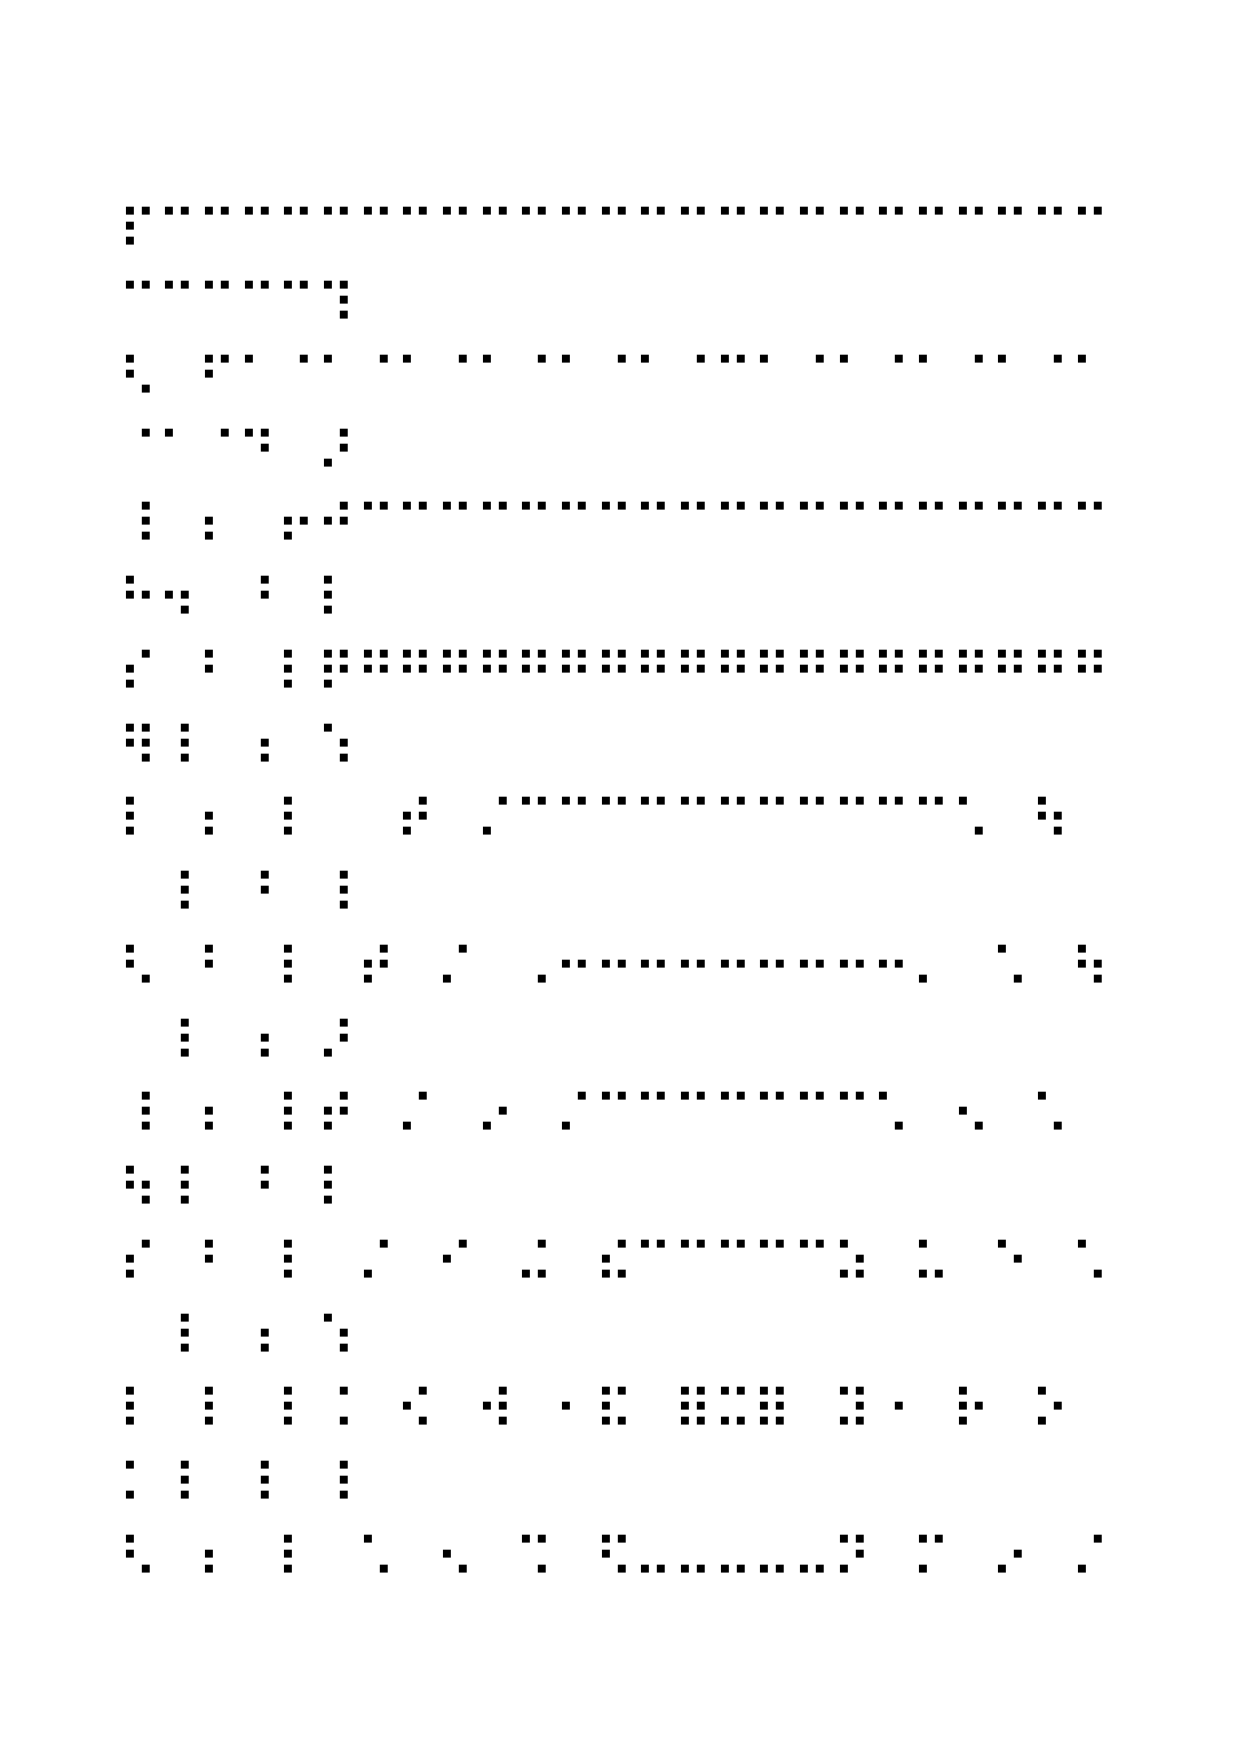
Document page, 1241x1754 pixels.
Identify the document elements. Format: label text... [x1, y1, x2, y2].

text ⠣⠀⠋⠁⠈⠁⠈⠁⠈⠁⠈⠁⠈⠁⠈⠉⠁⠈⠁⠈⠁⠈⠁⠈⠁⠈⠁⠈⠙⠀⠜ [118, 339, 1122, 487]
text ⠎⠀⠃⠀⠇⠀⠌⠀⠊⠀⠬⠀⠮⠉⠉⠉⠉⠉⠵⠀⠥⠀⠑⠀⠡⠀⠸⠀⠰⠀⠱ [118, 1224, 1122, 1372]
text ⠇⠀⠆⠀⠇⠀⠀⠞⠀⠌⠉⠉⠉⠉⠉⠉⠉⠉⠉⠉⠉⠡⠀⠳⠀⠀⠸⠀⠘⠀⠸ [118, 782, 1122, 929]
text ⠣⠀⠃⠀⠇⠀⠞⠀⠌⠀⠠⠒⠒⠒⠒⠒⠒⠒⠒⠒⠄⠀⠡⠀⠳⠀⠸⠀⠰⠀⠜ [118, 929, 1122, 1077]
text ⠸⠀⠆⠀⠖⠚⠉⠉⠉⠉⠉⠉⠉⠉⠉⠉⠉⠉⠉⠉⠉⠉⠉⠉⠉⠓⠲⠀⠘⠀⠇ [118, 487, 1122, 634]
text ⠸⠀⠆⠀⠇⠞⠀⠌⠀⠔⠀⠌⠉⠉⠉⠉⠉⠉⠉⠡⠀⠢⠀⠡⠀⠳⠸⠀⠘⠀⠇ [118, 1077, 1122, 1224]
text ⠏⠉⠉⠉⠉⠉⠉⠉⠉⠉⠉⠉⠉⠉⠉⠉⠉⠉⠉⠉⠉⠉⠉⠉⠉⠉⠉⠉⠉⠉⠹ [118, 192, 1122, 339]
text ⠣⠀⠆⠀⠇⠀⠡⠀⠢⠀⠩⠀⠫⠤⠤⠤⠤⠤⠝⠀⠍⠀⠔⠀⠌ [118, 1519, 1122, 1593]
text ⠇⠀⠇⠀⠇⠨⠀⠪⠀⠺⠀⠂⠯⠀⠿⠭⠿⠀⠽⠐⠀⠗⠀⠕⠀⠅⠸⠀⠸⠀⠸ [118, 1372, 1122, 1519]
text ⠎⠀⠃⠀⠇⠟⠛⠛⠛⠛⠛⠛⠛⠛⠛⠛⠛⠛⠛⠛⠛⠛⠛⠛⠛⠻⠸⠀⠰⠀⠱ [118, 634, 1122, 782]
